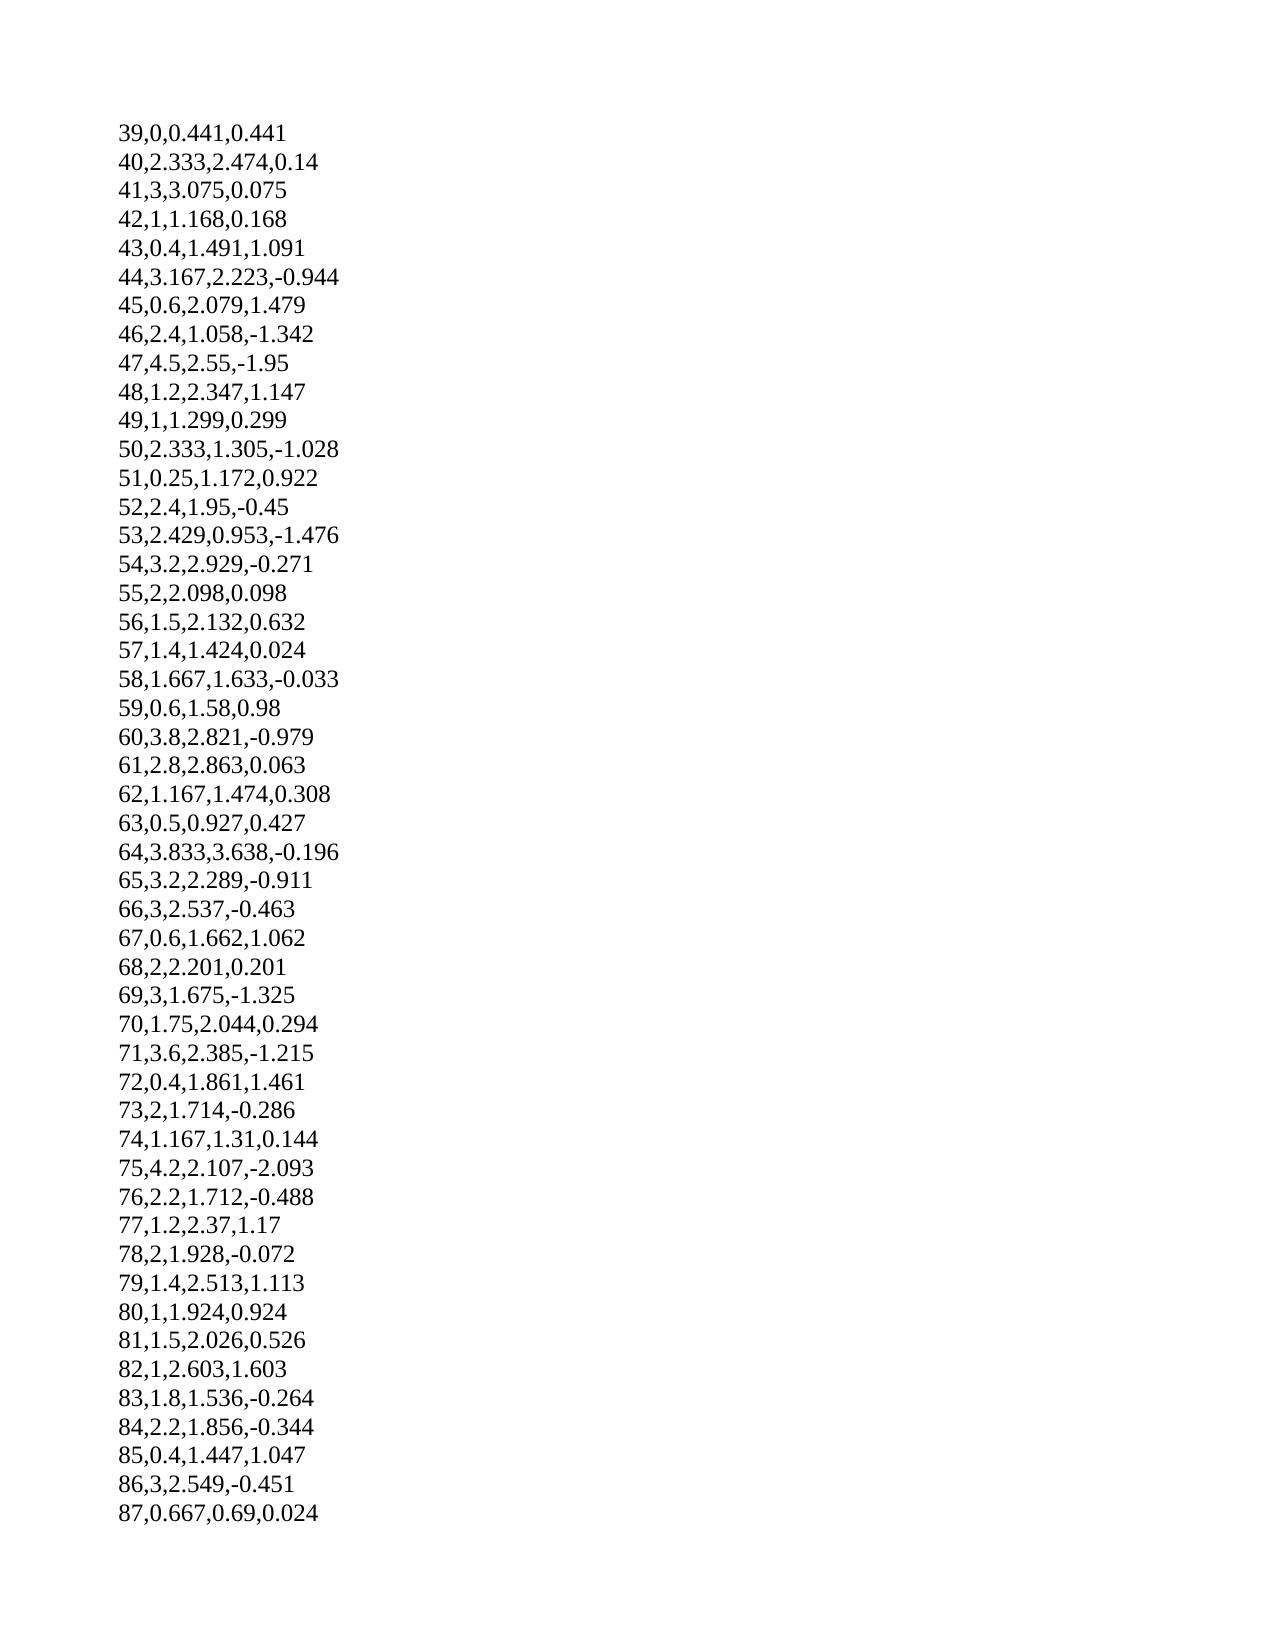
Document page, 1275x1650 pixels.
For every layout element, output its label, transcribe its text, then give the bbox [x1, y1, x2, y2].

text 67,0.6,1.662,1.062 [118, 923, 1157, 952]
text 63,0.5,0.927,0.427 [118, 808, 1157, 837]
text 51,0.25,1.172,0.922 [118, 463, 1157, 492]
text 47,4.5,2.55,-1.95 [118, 348, 1157, 377]
text 77,1.2,2.37,1.17 [118, 1211, 1157, 1239]
text 73,2,1.714,-0.286 [118, 1096, 1157, 1124]
text 72,0.4,1.861,1.461 [118, 1067, 1157, 1096]
text 83,1.8,1.536,-0.264 [118, 1383, 1157, 1412]
text 76,2.2,1.712,-0.488 [118, 1182, 1157, 1211]
text 46,2.4,1.058,-1.342 [118, 319, 1157, 348]
text 80,1,1.924,0.924 [118, 1297, 1157, 1326]
text 54,3.2,2.929,-0.271 [118, 549, 1157, 578]
text 61,2.8,2.863,0.063 [118, 751, 1157, 779]
text 52,2.4,1.95,-0.45 [118, 492, 1157, 521]
text 57,1.4,1.424,0.024 [118, 636, 1157, 664]
text 74,1.167,1.31,0.144 [118, 1124, 1157, 1153]
text 60,3.8,2.821,-0.979 [118, 722, 1157, 751]
text 69,3,1.675,-1.325 [118, 981, 1157, 1009]
text 41,3,3.075,0.075 [118, 176, 1157, 204]
text 40,2.333,2.474,0.14 [118, 147, 1157, 176]
text 81,1.5,2.026,0.526 [118, 1326, 1157, 1354]
text 75,4.2,2.107,-2.093 [118, 1153, 1157, 1182]
text 87,0.667,0.69,0.024 [118, 1498, 1157, 1527]
text 53,2.429,0.953,-1.476 [118, 521, 1157, 549]
text 43,0.4,1.491,1.091 [118, 233, 1157, 262]
text 62,1.167,1.474,0.308 [118, 779, 1157, 808]
text 66,3,2.537,-0.463 [118, 894, 1157, 923]
text 79,1.4,2.513,1.113 [118, 1268, 1157, 1297]
text 86,3,2.549,-0.451 [118, 1469, 1157, 1498]
text 45,0.6,2.079,1.479 [118, 291, 1157, 319]
text 56,1.5,2.132,0.632 [118, 607, 1157, 636]
text 42,1,1.168,0.168 [118, 204, 1157, 233]
text 58,1.667,1.633,-0.033 [118, 664, 1157, 693]
text 49,1,1.299,0.299 [118, 406, 1157, 434]
text 44,3.167,2.223,-0.944 [118, 262, 1157, 291]
text 64,3.833,3.638,-0.196 [118, 837, 1157, 866]
text 59,0.6,1.58,0.98 [118, 693, 1157, 722]
text 55,2,2.098,0.098 [118, 578, 1157, 607]
text 71,3.6,2.385,-1.215 [118, 1038, 1157, 1067]
text 48,1.2,2.347,1.147 [118, 377, 1157, 406]
text 68,2,2.201,0.201 [118, 952, 1157, 981]
text 70,1.75,2.044,0.294 [118, 1009, 1157, 1038]
text 84,2.2,1.856,-0.344 [118, 1412, 1157, 1441]
text 50,2.333,1.305,-1.028 [118, 434, 1157, 463]
text 78,2,1.928,-0.072 [118, 1239, 1157, 1268]
text 65,3.2,2.289,-0.911 [118, 866, 1157, 894]
text 39,0,0.441,0.441 [118, 118, 1157, 147]
text 85,0.4,1.447,1.047 [118, 1441, 1157, 1469]
text 82,1,2.603,1.603 [118, 1354, 1157, 1383]
